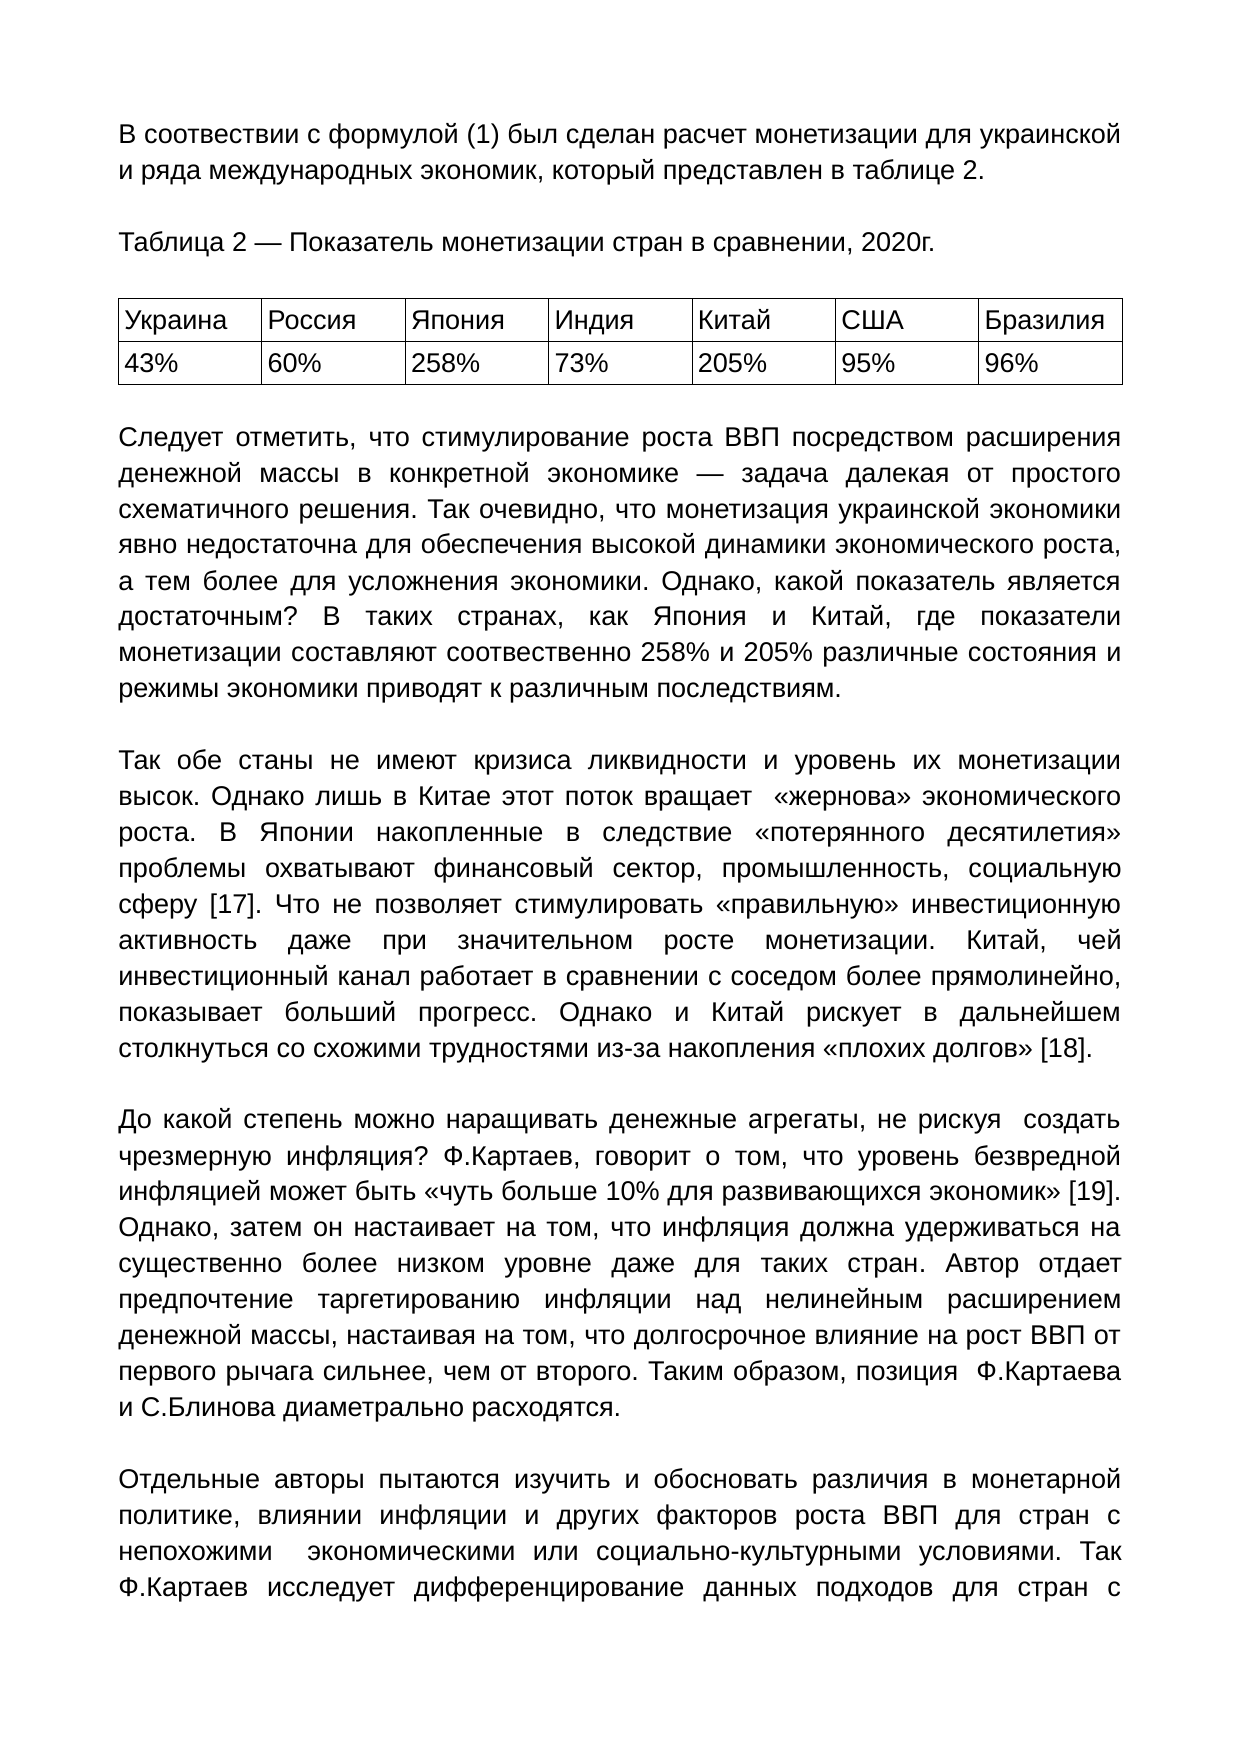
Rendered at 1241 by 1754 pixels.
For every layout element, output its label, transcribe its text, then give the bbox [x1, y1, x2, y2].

text Следует отметить, что стимулирование роста ВВП посредством расширения денежной массы в конкретной экономике — задача далекая от простого схематичного решения. Так очевидно, что монетизация украинской экономики явно недостаточна для обеспечения высокой динамики экономического роста, а тем более для усложнения экономики. Однако, какой показатель является достаточным? В таких странах, как Япония и Китай, где показатели монетизации составляют соотвественно 258% и 205% различные состояния и режимы экономики приводят к различным последствиям. [118, 421, 1122, 703]
table_cell 205% [693, 342, 835, 384]
table_header Украина [119, 299, 261, 341]
table_cell 60% [262, 342, 405, 384]
text Так обе станы не имеют кризиса ликвидности и уровень их монетизации высок. Однако лишь в Китае этот поток вращает «жернова» экономического роста. В Японии накопленные в следствие «потерянного десятилетия» проблемы охватывают финансовый сектор, промышленность, социальную сферу [17]. Что не позволяет стимулировать «правильную» инвестиционную активность даже при значительном росте монетизации. Китай, чей инвестиционный канал работает в сравнении с соседом более прямолинейно, показывает больший прогресс. Однако и Китай рискует в дальнейшем столкнуться со схожими трудностями из-за накопления «плохих долгов» [18]. [118, 744, 1122, 1063]
text В соотвествии с формулой (1) был сделан расчет монетизации для украинской и ряда международных экономик, который представлен в таблице 2. [118, 118, 1122, 185]
table_cell 73% [549, 342, 692, 384]
table_header Китай [693, 299, 835, 341]
table_cell 95% [836, 342, 978, 384]
table_cell 43% [119, 342, 261, 384]
table_header Бразилия [979, 299, 1122, 341]
text До какой степень можно наращивать денежные агрегаты, не рискуя создать чрезмерную инфляция? Ф.Картаев, говорит о том, что уровень безвредной инфляцией может быть «чуть больше 10% для развивающихся экономик» [19]. Однако, затем он настаивает на том, что инфляция должна удерживаться на существенно более низком уровне даже для таких стран. Автор отдает предпочтение таргетированию инфляции над нелинейным расширением денежной массы, настаивая на том, что долгосрочное влияние на рост ВВП от первого рычага сильнее, чем от второго. Таким образом, позиция Ф.Картаева и С.Блинова диаметрально расходятся. [118, 1103, 1122, 1422]
table_cell 258% [406, 342, 548, 384]
table_header Япония [406, 299, 548, 341]
table_header Индия [549, 299, 692, 341]
table_cell 96% [979, 342, 1122, 384]
table_header Россия [262, 299, 405, 341]
text Таблица 2 — Показатель монетизации стран в сравнении, 2020г. [118, 226, 1122, 257]
text Отдельные авторы пытаются изучить и обосновать различия в монетарной политике, влиянии инфляции и других факторов роста ВВП для стран с непохожими экономическими или социально-культурными условиями. Так Ф.Картаев исследует дифференцирование данных подходов для стран с [118, 1463, 1122, 1602]
table_header США [836, 299, 978, 341]
